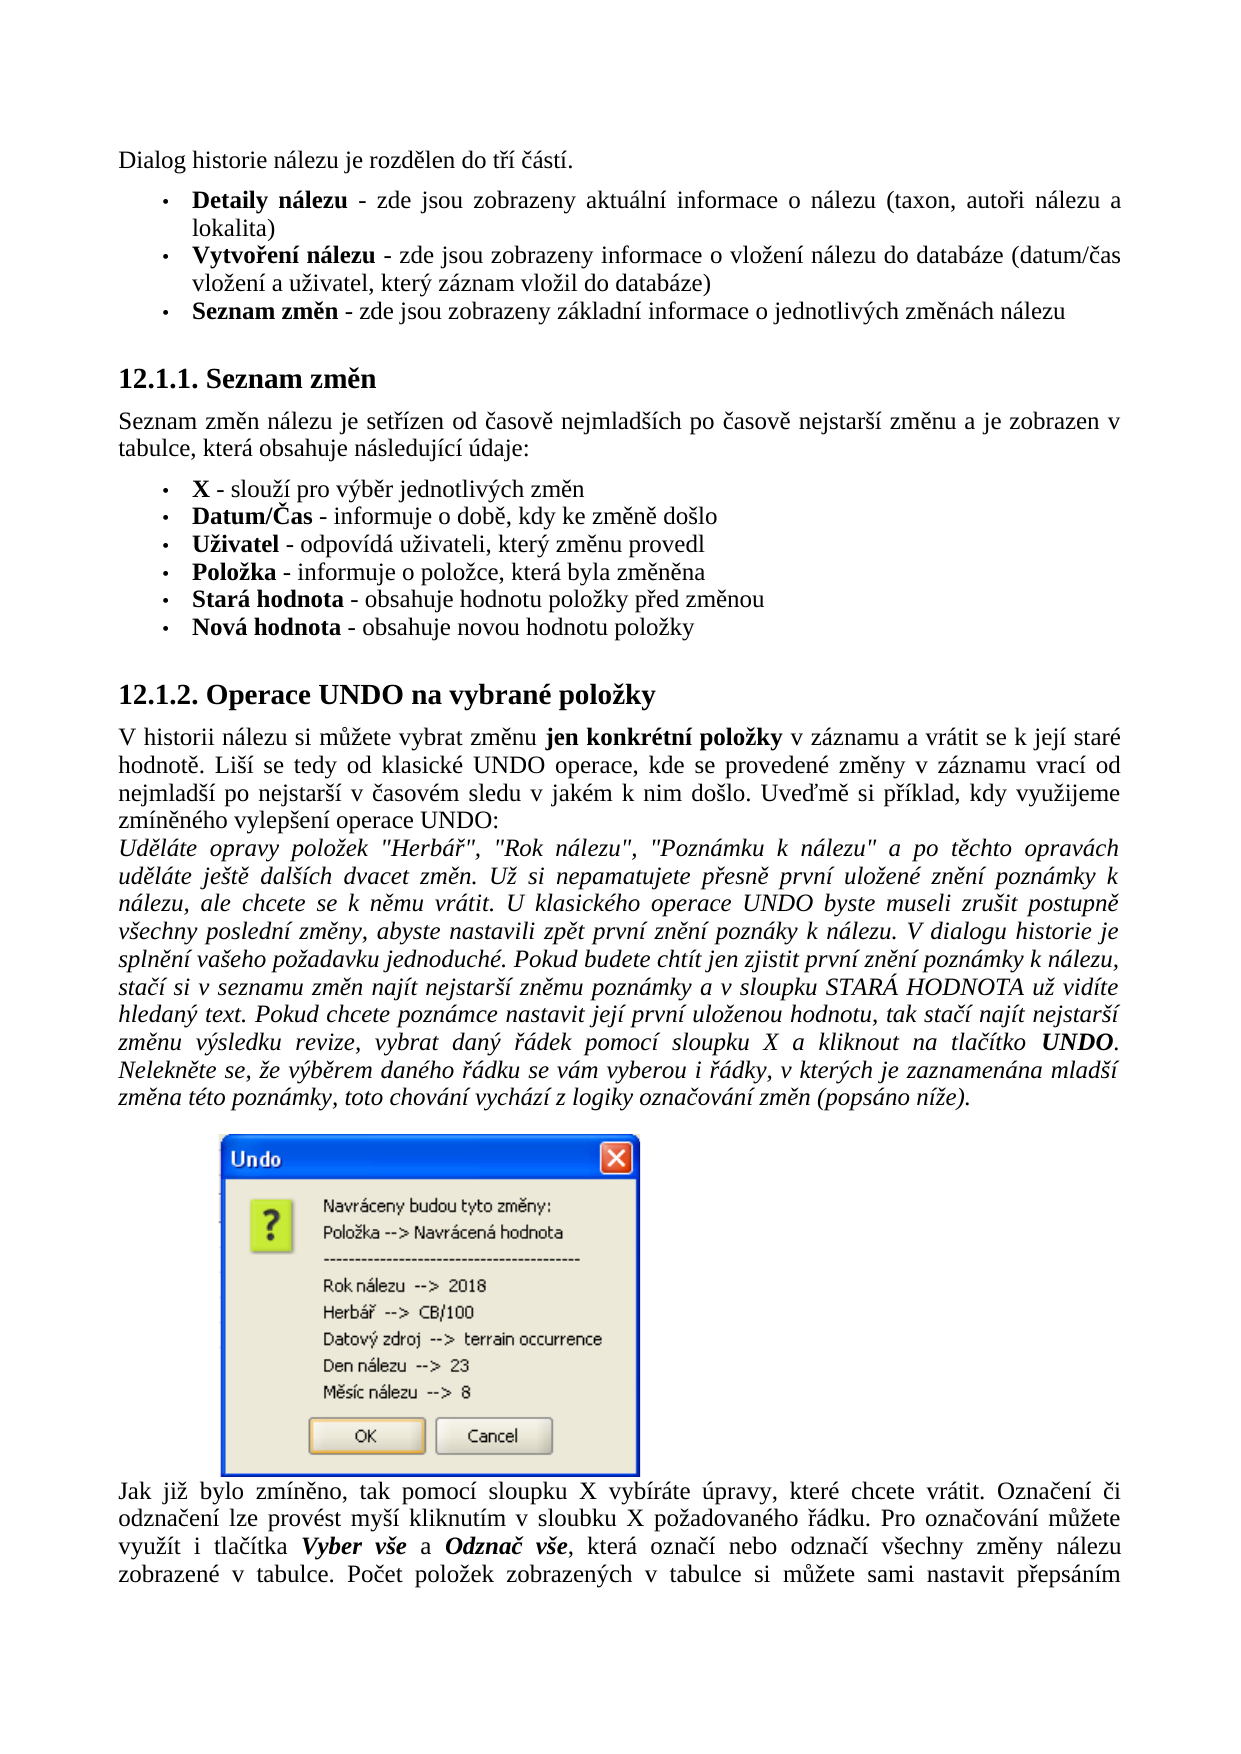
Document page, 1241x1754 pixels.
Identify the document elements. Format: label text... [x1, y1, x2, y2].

text Seznam změn nálezu je setřízen od časově nejmladších po časově nejstarší změnu a je zobrazen v tabulce, která obsahuje následující údaje: [118, 407, 1122, 462]
text Dialog historie nálezu je rozdělen do tří částí. [118, 118, 1122, 173]
list X - slouží pro výběr jednotlivých změn [162, 475, 1122, 502]
list Stará hodnota - obsahuje hodnotu položky před změnou [162, 586, 1122, 613]
list Vytvoření nálezu - zde jsou zobrazeny informace o vložení nálezu do databáze (datum/čas vložení a uživatel, který záznam vložil do databáze) [162, 241, 1122, 297]
picture [218, 1134, 641, 1477]
list Detaily nálezu - zde jsou zobrazeny aktuální informace o nálezu (taxon, autoři nálezu a lokalita) [162, 186, 1122, 241]
list Nová hodnota - obsahuje novou hodnotu položky [162, 613, 1122, 641]
subtitle 12.1.2. Operace UNDO na vybrané položky [118, 678, 1122, 711]
list Uživatel - odpovídá uživateli, který změnu provedl [162, 530, 1122, 558]
subtitle 12.1.1. Seznam změn [118, 362, 1122, 394]
list Položka - informuje o položce, která byla změněna [162, 558, 1122, 586]
text V historii nálezu si můžete vybrat změnu jen konkrétní položky v záznamu a vrátit se k její staré hodnotě. Liší se tedy od klasické UNDO operace, kde se provedené změny v záznamu vrací od nejmladší po nejstarší v časovém sledu v jakém k nim došlo. Uveďmě si příklad, kdy využijeme zmíněného vylepšení operace UNDO: [118, 723, 1122, 834]
text Uděláte opravy položek "Herbář", "Rok nálezu", "Poznámku k nálezu" a po těchto opravách uděláte ještě dalších dvacet změn. Už si nepamatujete přesně první uložené znění poznámky k nálezu, ale chcete se k němu vrátit. U klasického operace UNDO byste museli zrušit postupně všechny poslední změny, abyste nastavili zpět první znění poznáky k nálezu. V dialogu historie je splnění vašeho požadavku jednoduché. Pokud budete chtít jen zjistit první znění poznámky k nálezu, stačí si v seznamu změn najít nejstarší zněmu poznámky a v sloupku STARÁ HODNOTA už vidíte hledaný text. Pokud chcete poznámce nastavit její první uloženou hodnotu, tak stačí najít nejstarší změnu výsledku revize, vybrat daný řádek pomocí sloupku X a kliknout na tlačítko UNDO. Nelekněte se, že výběrem daného řádku se vám vyberou i řádky, v kterých je zaznamenána mladší změna této poznámky, toto chování vychází z logiky označování změn (popsáno níže). [118, 834, 1122, 1111]
text Jak již bylo zmíněno, tak pomocí sloupku X vybíráte úpravy, které chcete vrátit. Označení či odznačení lze provést myší kliknutím v sloubku X požadovaného řádku. Pro označování můžete využít i tlačítka Vyber vše a Odznač vše, která označí nebo odznačí všechny změny nálezu zobrazené v tabulce. Počet položek zobrazených v tabulce si můžete sami nastavit přepsáním [118, 1111, 1122, 1588]
list Datum/Čas - informuje o době, kdy ke změně došlo [162, 502, 1122, 530]
list Seznam změn - zde jsou zobrazeny základní informace o jednotlivých změnách nálezu [162, 297, 1122, 324]
